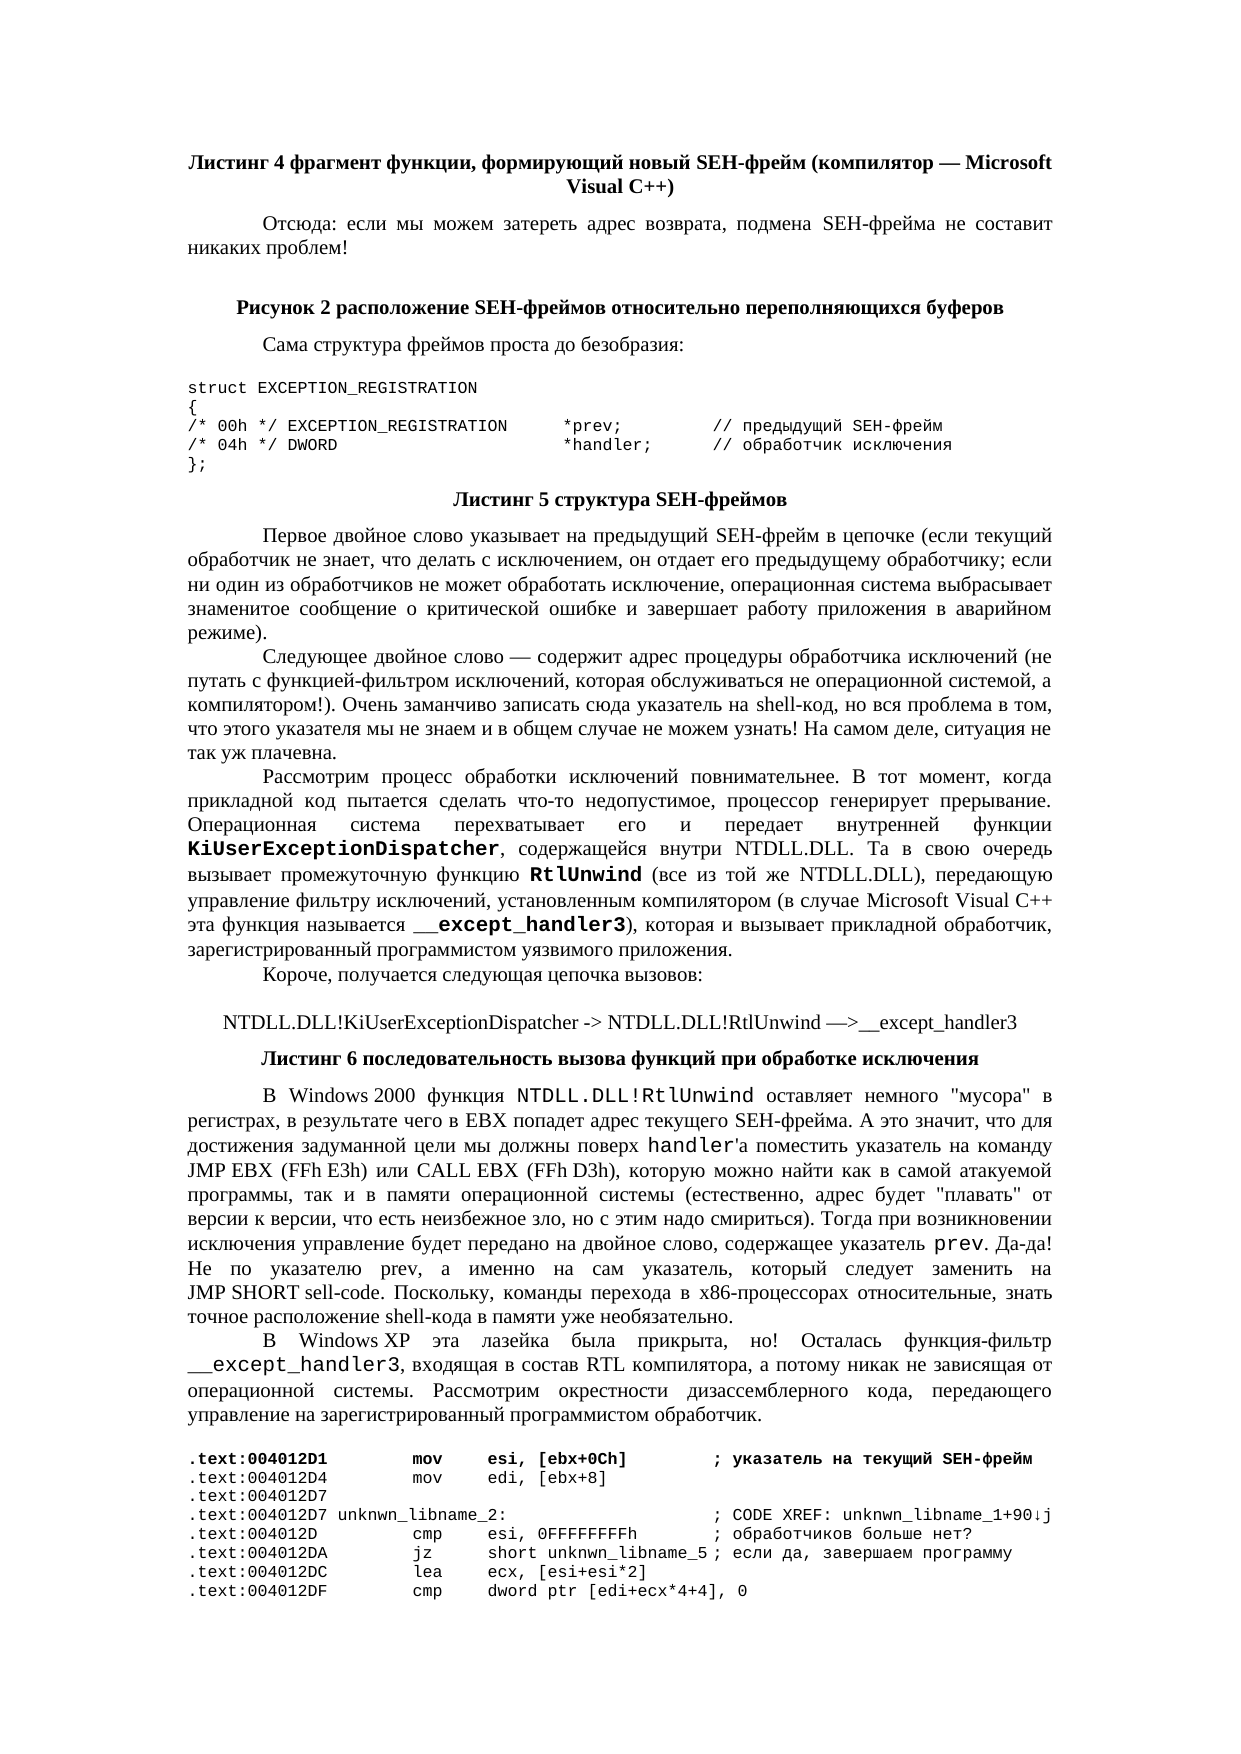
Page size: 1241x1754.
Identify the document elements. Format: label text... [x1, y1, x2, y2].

text Первое двойное слово указывает на предыдущий SEH-фрейм в цепочке (если текущий обработчик не знает, что делать с исключением, он отдает его предыдущему обработчику; если ни один из обработчиков не может обработать исключение, операционная система выбрасывает знаменитое сообщение о критической ошибке и завершает работу приложения в аварийном режиме). [187, 523, 1053, 644]
text Короче, получается следующая цепочка вызовов: [187, 961, 1053, 986]
text В Windows 2000 функция NTDLL.DLL!RtlUnwind оставляет немного "мусора" в регистрах, в результате чего в EBX попадет адрес текущего SEH-фрейма. А это значит, что для достижения задуманной цели мы должны поверх handler'а поместить указатель на команду JMP EBX (FFh E3h) или CALL EBX (FFh D3h), которую можно найти как в самой атакуемой программы, так и в памяти операционной системы (естественно, адрес будет "плавать" от версии к версии, что есть неизбежное зло, но с этим надо смириться). Тогда при возникновении исключения управление будет передано на двойное слово, содержащее указатель prev. Да-да! Не по указателю prev, а именно на сам указатель, который следует заменить на JMP SHORT sell‑code. Поскольку, команды перехода в x86-процессорах относительные, знать точное расположение shell-кода в памяти уже необязательно. [187, 1083, 1053, 1328]
text .text:004012D7 [187, 1488, 1053, 1507]
text .text:004012D4 mov edi, [ebx+8] [187, 1469, 1053, 1488]
text .text:004012D cmp esi, 0FFFFFFFFh ; обработчиков больше нет? [187, 1526, 1053, 1544]
text NTDLL.DLL!KiUserExceptionDispatcher -> NTDLL.DLL!RtlUnwind —>__except_handler3 [187, 1009, 1053, 1034]
text struct EXCEPTION_REGISTRATION [187, 380, 1053, 399]
text Отсюда: если мы можем затереть адрес возврата, подмена SEH-фрейма не составит никаких проблем! [187, 211, 1053, 259]
text .text:004012DF cmp dword ptr [edi+ecx*4+4], 0 [187, 1582, 1053, 1601]
text Рисунок 2 расположение SEH-фреймов относительно переполняющихся буферов [187, 295, 1053, 319]
text .text:004012DC lea ecx, [esi+esi*2] [187, 1563, 1053, 1582]
text Листинг 4 фрагмент функции, формирующий новый SEH-фрейм (компилятор — Microsoft Visual C++) [187, 150, 1053, 198]
text /* 04h */ DWORD *handler; // обработчик исключения [187, 437, 1053, 455]
text .text:004012D1 mov esi, [ebx+0Ch] ; указатель на текущий SEH-фрейм [187, 1450, 1053, 1469]
text Рассмотрим процесс обработки исключений повнимательнее. В тот момент, когда прикладной код пытается сделать что-то недопустимое, процессор генерирует прерывание. Операционная система перехватывает его и передает внутренней функции KiUserExceptionDispatcher, содержащейся внутри NTDLL.DLL. Та в свою очередь вызывает промежуточную функцию RtlUnwind (все из той же NTDLL.DLL), передающую управление фильтру исключений, установленным компилятором (в случае Microsoft Visual C++ эта функция называется __except_handler3), которая и вызывает прикладной обработчик, зарегистрированный программистом уязвимого приложения. [187, 764, 1053, 961]
text .text:004012DA jz short unknwn_libname_5 ; если да, завершаем программу [187, 1544, 1053, 1563]
text В Windows XP эта лазейка была прикрыта, но! Осталась функция-фильтр __except_handler3, входящая в состав RTL компилятора, а потому никак не зависящая от операционной системы. Рассмотрим окрестности дизассемблерного кода, передающего управление на зарегистрированный программистом обработчик. [187, 1328, 1053, 1426]
text /* 00h */ EXCEPTION_REGISTRATION *prev; // предыдущий SEH-фрейм [187, 418, 1053, 437]
text Следующее двойное слово — содержит адрес процедуры обработчика исключений (не путать с функцией-фильтром исключений, которая обслуживаться не операционной системой, а компилятором!). Очень заманчиво записать сюда указатель на shell-код, но вся проблема в том, что этого указателя мы не знаем и в общем случае не можем узнать! На самом деле, ситуация не так уж плачевна. [187, 644, 1053, 764]
text Листинг 6 последовательность вызова функций при обработке исключения [187, 1046, 1053, 1070]
text .text:004012D7 unknwn_libname_2: ; CODE XREF: unknwn_libname_1+90↓j [187, 1507, 1053, 1526]
text { [187, 399, 1053, 418]
text Листинг 5 структура SEH-фреймов [187, 487, 1053, 511]
text }; [187, 455, 1053, 474]
text Сама структура фреймов проста до безобразия: [187, 332, 1053, 356]
